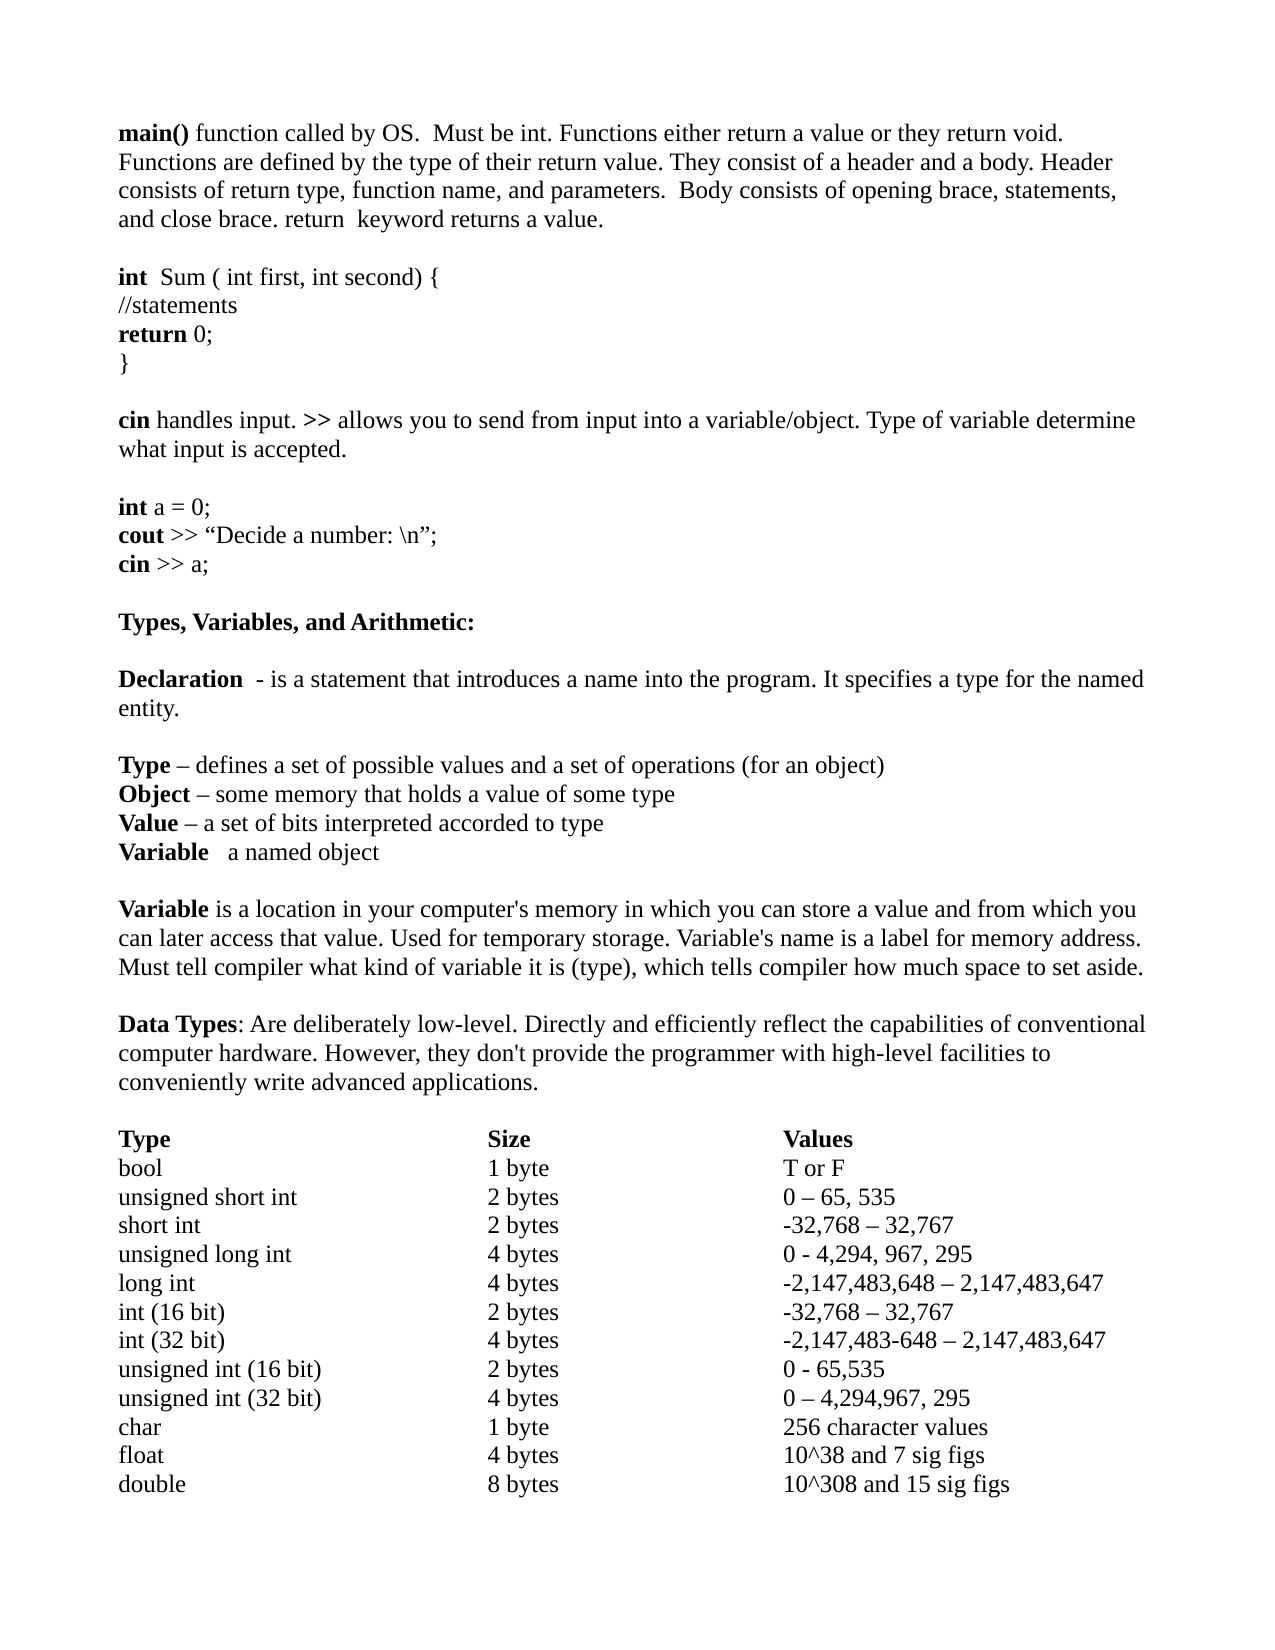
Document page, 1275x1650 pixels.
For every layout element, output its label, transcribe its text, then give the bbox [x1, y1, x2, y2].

text int Sum ( int first, int second) { [118, 262, 1157, 291]
text Declaration - is a statement that introduces a name into the program. It specifies a type for the named entity. [118, 664, 1157, 722]
text int (16 bit) 2 bytes -32,768 – 32,767 [118, 1297, 1157, 1326]
text cin handles input. >> allows you to send from input into a variable/object. Type of variable determine what input is accepted. [118, 406, 1157, 463]
text Type Size Values [118, 1124, 1157, 1153]
text int a = 0; [118, 492, 1157, 521]
text Variable is a location in your computer's memory in which you can store a value and from which you can later access that value. Used for temporary storage. Variable's name is a label for memory address. Must tell compiler what kind of variable it is (type), which tells compiler how much space to set aside. [118, 894, 1157, 981]
text //statements [118, 291, 1157, 319]
text bool 1 byte T or F [118, 1153, 1157, 1182]
text } [118, 348, 1157, 377]
text Variable ­ a named object [118, 837, 1157, 866]
text long int 4 bytes -2,147,483,648 – 2,147,483,647 [118, 1268, 1157, 1297]
text Type – defines a set of possible values and a set of operations (for an object) [118, 751, 1157, 779]
text unsigned long int 4 bytes 0 - 4,294, 967, 295 [118, 1239, 1157, 1268]
text Data Types: Are deliberately low-level. Directly and efficiently reflect the capabilities of conventional computer hardware. However, they don't provide the programmer with high-level facilities to conveniently write advanced applications. [118, 1009, 1157, 1096]
text return 0; [118, 319, 1157, 348]
text unsigned int (32 bit) 4 bytes 0 – 4,294,967, 295 [118, 1383, 1157, 1412]
text Value – a set of bits interpreted accorded to type [118, 808, 1157, 837]
text Object – some memory that holds a value of some type [118, 779, 1157, 808]
text cout >> “Decide a number: \n”; [118, 521, 1157, 549]
text unsigned short int 2 bytes 0 – 65, 535 [118, 1182, 1157, 1211]
text short int 2 bytes -32,768 – 32,767 [118, 1211, 1157, 1239]
text Types, Variables, and Arithmetic: [118, 607, 1157, 636]
text double 8 bytes 10^308 and 15 sig figs [118, 1469, 1157, 1498]
text main() function called by OS. Must be int. Functions either return a value or they return void. Functions are defined by the type of their return value. They consist of a header and a body. Header consists of return type, function name, and parameters. Body consists of opening brace, statements, and close brace. return keyword returns a value. [118, 118, 1157, 233]
text cin >> a; [118, 549, 1157, 578]
text char 1 byte 256 character values [118, 1412, 1157, 1441]
text int (32 bit) 4 bytes -2,147,483-648 – 2,147,483,647 [118, 1326, 1157, 1354]
text float 4 bytes 10^38 and 7 sig figs [118, 1441, 1157, 1469]
text unsigned int (16 bit) 2 bytes 0 - 65,535 [118, 1354, 1157, 1383]
